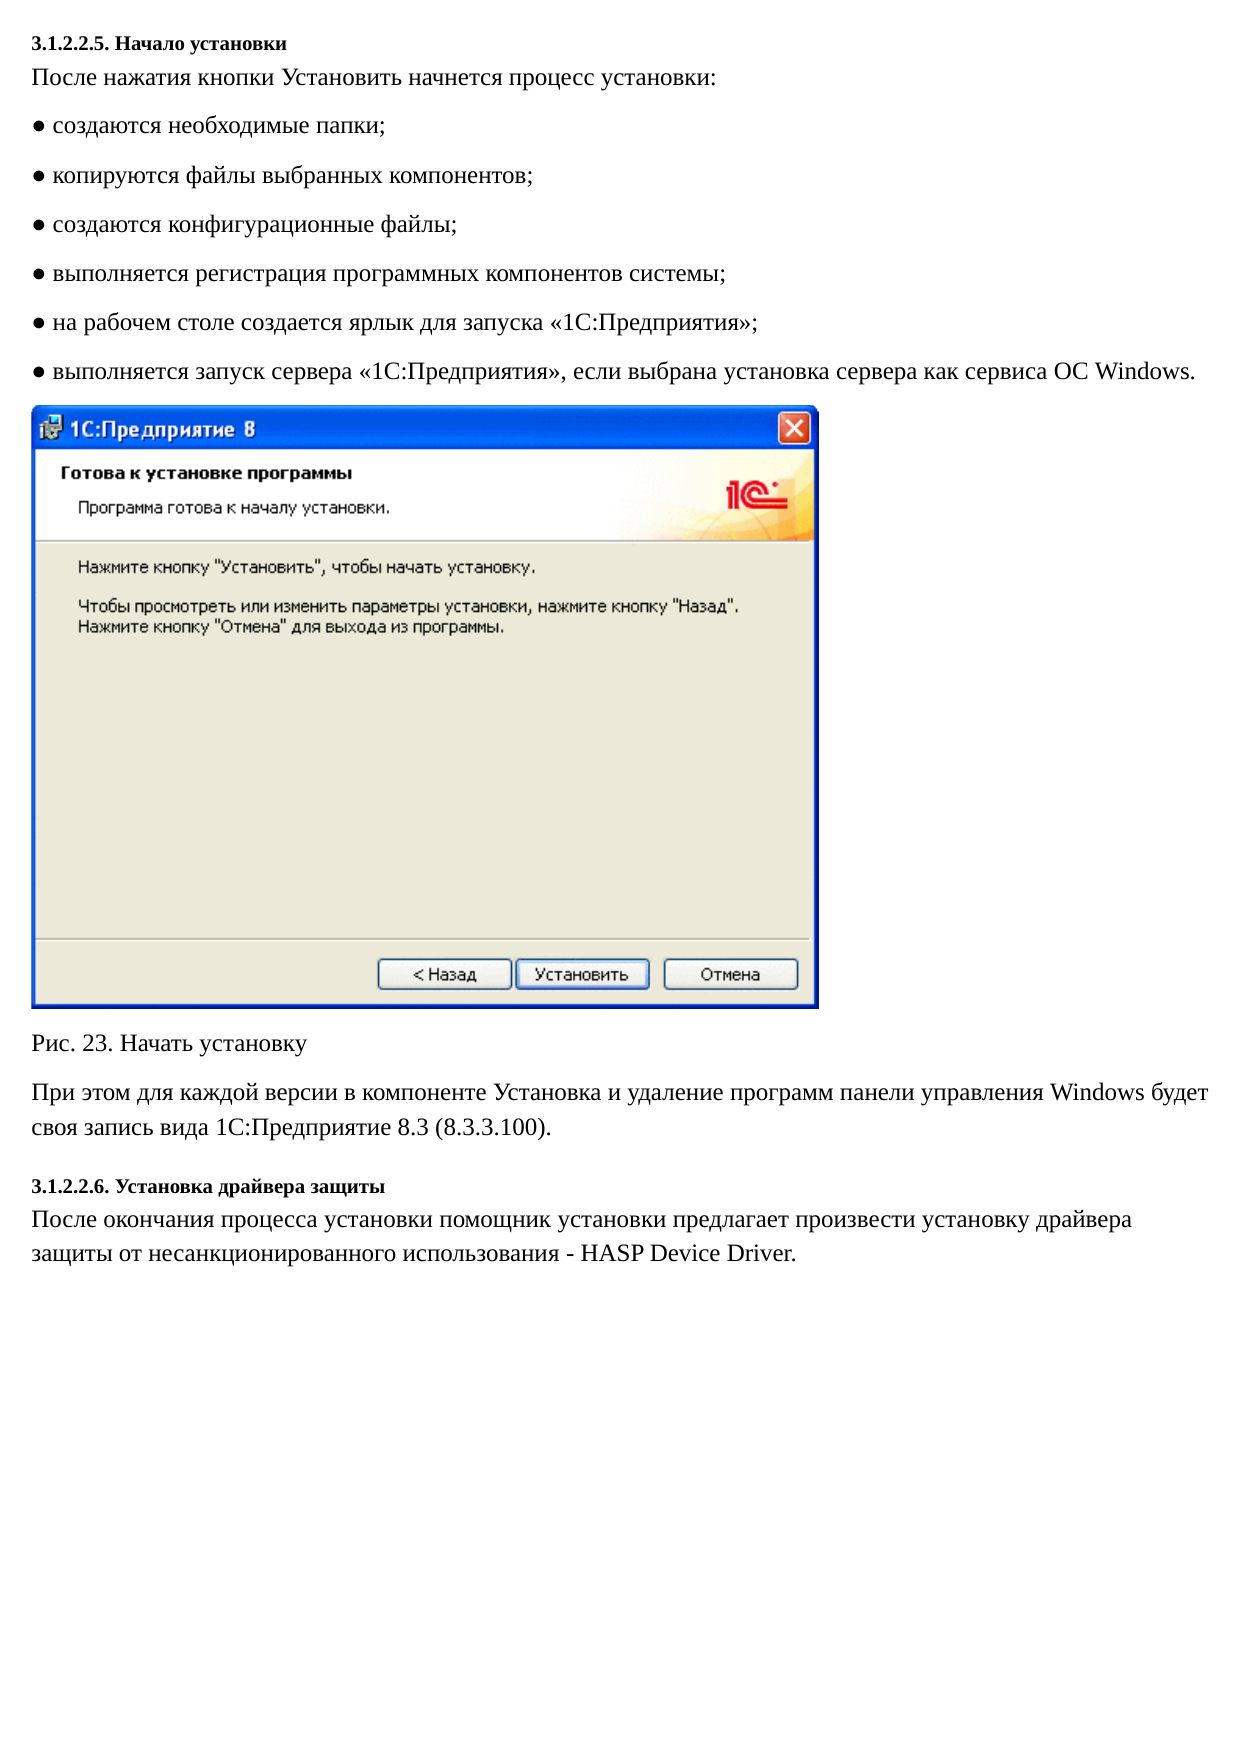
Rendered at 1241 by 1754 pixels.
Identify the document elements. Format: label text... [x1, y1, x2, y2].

subtitle 3.1.2.2.6. Установка драйвера защиты [31, 1173, 1212, 1198]
text ● создаются необходимые папки; [31, 111, 1212, 139]
text После нажатия кнопки Установить начнется процесс установки: [31, 62, 1212, 90]
picture [31, 405, 819, 1009]
text ● на рабочем столе создается ярлык для запуска «1С:Предприятия»; [31, 307, 1212, 336]
text После окончания процесса установки помощник установки предлагает произвести установку драйвера защиты от несанкционированного использования ‑ HASP Device Driver. [31, 1204, 1212, 1267]
text ● копируются файлы выбранных компонентов; [31, 160, 1212, 188]
text При этом для каждой версии в компоненте Установка и удаление программ панели управления Windows будет своя запись вида 1С:Предприятие 8.3 (8.3.3.100). [31, 1077, 1212, 1141]
text ● выполняется регистрация программных компонентов системы; [31, 258, 1212, 287]
subtitle 3.1.2.2.5. Начало установки [31, 31, 1212, 55]
text Рис. 23. Начать установку [31, 1028, 1212, 1057]
text ● создаются конфигурационные файлы; [31, 209, 1212, 237]
text ● выполняется запуск сервера «1С:Предприятия», если выбрана установка сервера как сервиса ОС Windows. [31, 356, 1212, 385]
